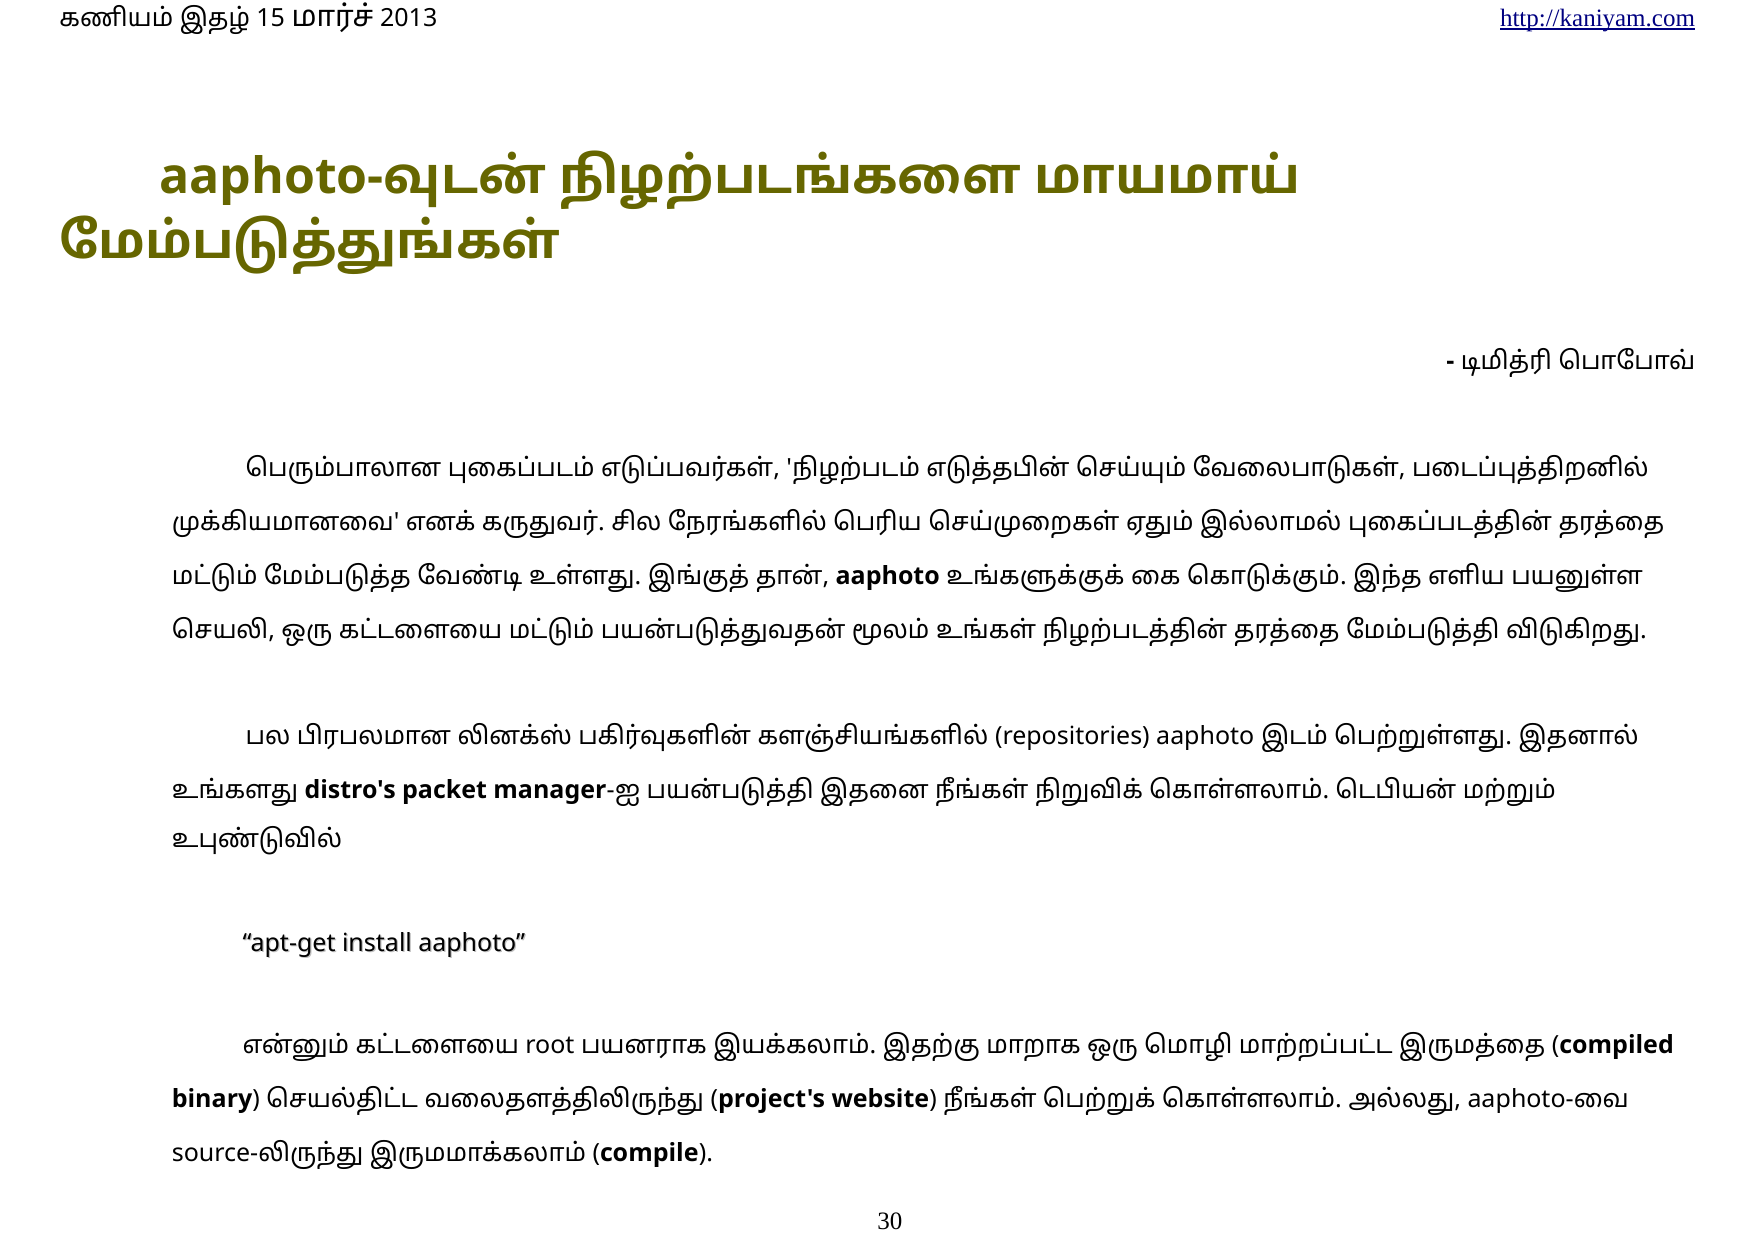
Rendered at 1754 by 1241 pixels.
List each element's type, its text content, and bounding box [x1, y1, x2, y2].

text “apt-get install aaphoto” [172, 925, 1695, 959]
subtitle aaphoto-வுடன் நிழற்படங்களை மாயமாய் மேம்படுத்துங்கள் [59, 140, 1695, 279]
text - டிமித்ரி பொபோவ் [172, 343, 1695, 380]
text பல பிரபலமான லினக்ஸ் பகிர்வுகளின் களஞ்சியங்களில் (repositories) aaphoto இடம் பெற்றுள்ளது. இதனால் உங்களது distro's packet manager-ஐ பயன்படுத்தி இதனை நீங்கள் நிறுவிக் கொள்ளலாம். டெபியன் மற்றும் உபுண்டுவில் [172, 718, 1695, 857]
text பெரும்பாலான புகைப்படம் எடுப்பவர்கள், 'நிழற்படம் எடுத்தபின் செய்யும் வேலைபாடுகள், படைப்புத்திறனில் முக்கியமானவை' எனக் கருதுவர். சில நேரங்களில் பெரிய செய்முறைகள் ஏதும் இல்லாமல் புகைப்படத்தின் தரத்தை மட்டும் மேம்படுத்த வேண்டி உள்ளது. இங்குத் தான், aaphoto உங்களுக்குக் கை கொடுக்கும். இந்த எளிய பயனுள்ள செயலி, ஒரு கட்டளையை மட்டும் பயன்படுத்துவதன் மூலம் உங்கள் நிழற்படத்தின் தரத்தை மேம்படுத்தி விடுகிறது. [172, 449, 1695, 648]
text என்னும் கட்டளையை root பயனராக இயக்கலாம். இதற்கு மாறாக ஒரு மொழி மாற்றப்பட்ட இருமத்தை (compiled binary) செயல்திட்ட வலைதளத்திலிருந்து (project's website) நீங்கள் பெற்றுக் கொள்ளலாம். அல்லது, aaphoto-வை source-லிருந்து இருமமாக்கலாம் (compile). [172, 1027, 1695, 1172]
